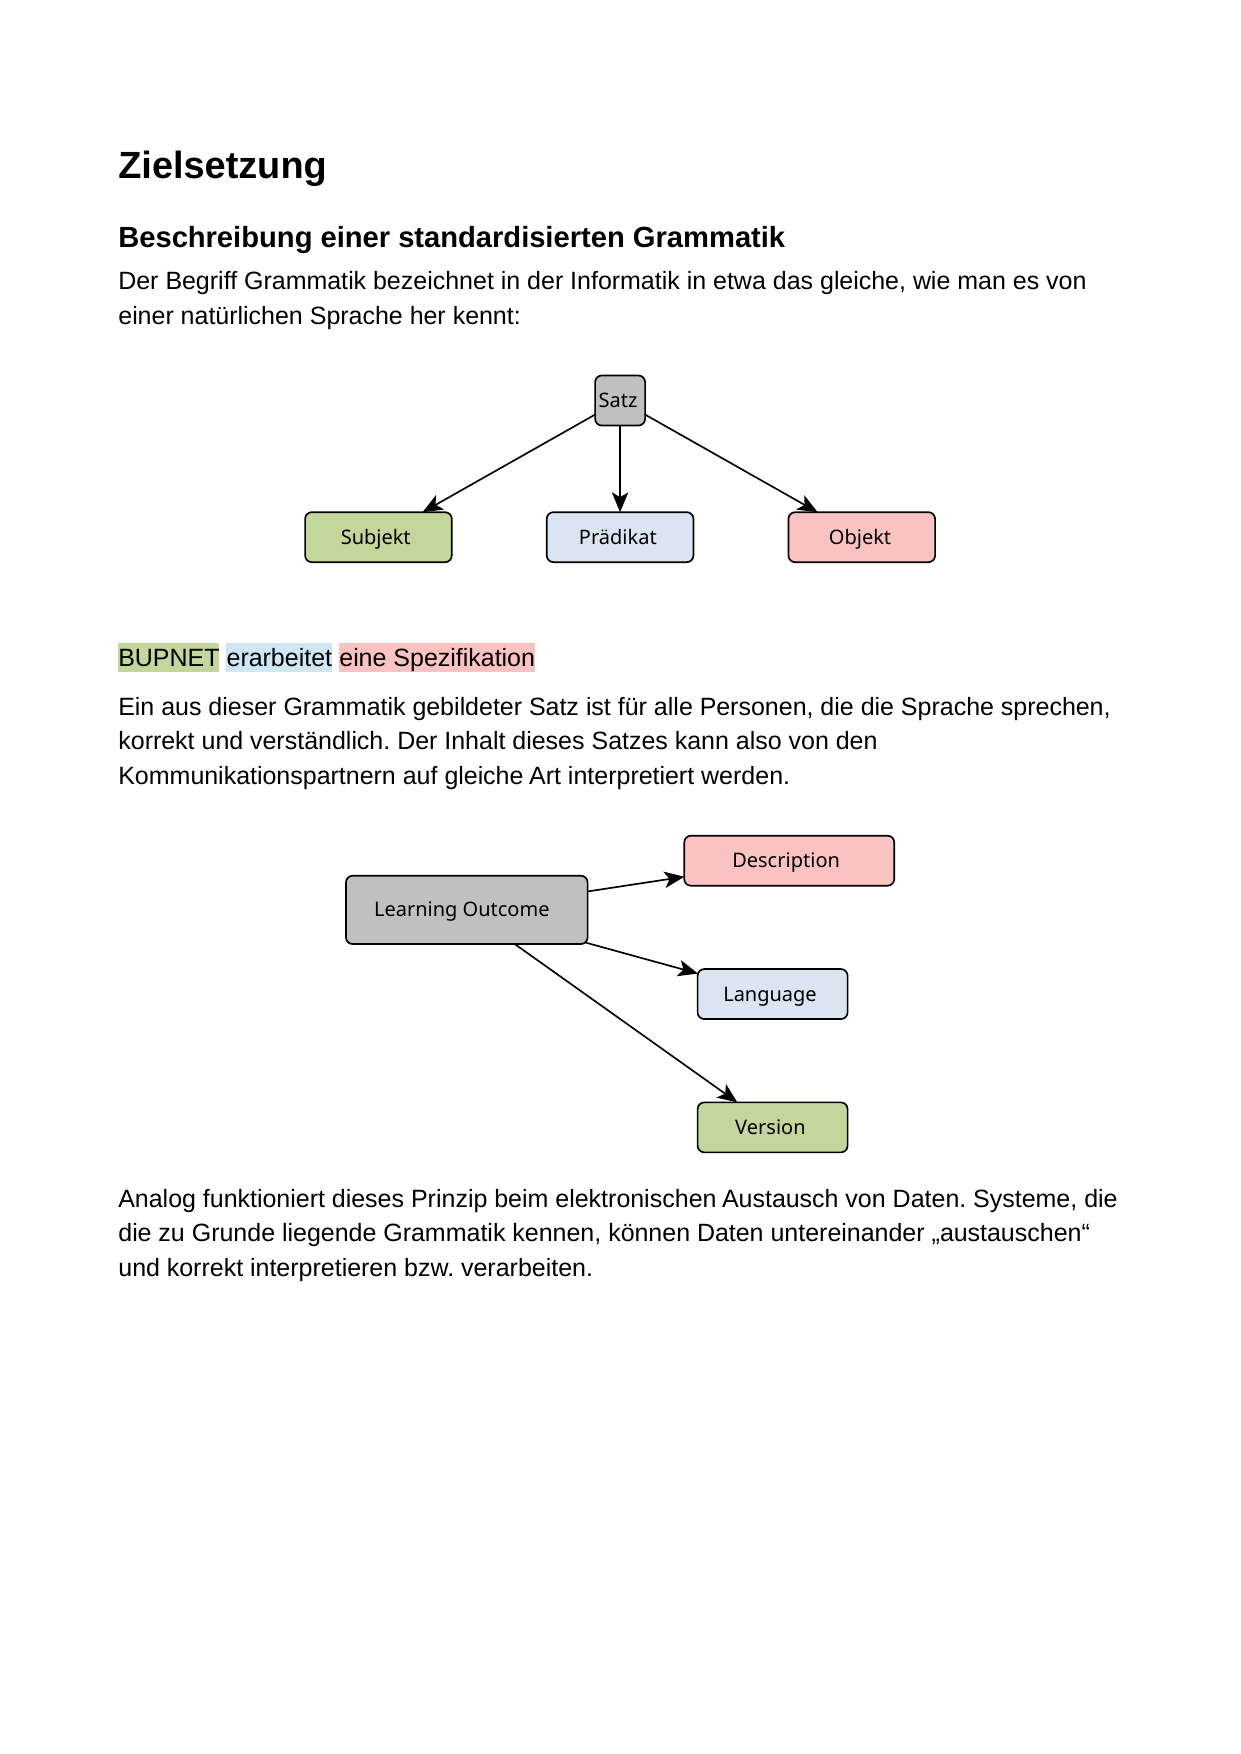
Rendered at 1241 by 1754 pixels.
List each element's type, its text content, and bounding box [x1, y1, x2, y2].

text BUPNET erarbeitet eine Spezifikation [118, 643, 1122, 672]
text Ein aus dieser Grammatik gebildeter Satz ist für alle Personen, die die Sprache sprechen, korrekt und verständlich. Der Inhalt dieses Satzes kann also von den Kommunikationspartnern auf gleiche Art interpretiert werden. [118, 692, 1122, 789]
text Der Begriff Grammatik bezeichnet in der Informatik in etwa das gleiche, wie man es von einer natürlichen Sprache her kennt: [118, 266, 1122, 329]
subtitle Zielsetzung [118, 143, 1122, 187]
text Analog funktioniert dieses Prinzip beim elektronischen Austausch von Daten. Systeme, die die zu Grunde liegende Grammatik kennen, können Daten untereinander „austauschen“ und korrekt interpretieren bzw. verarbeiten. [118, 810, 1122, 1282]
subtitle Beschreibung einer standardisierten Grammatik [118, 220, 1122, 254]
